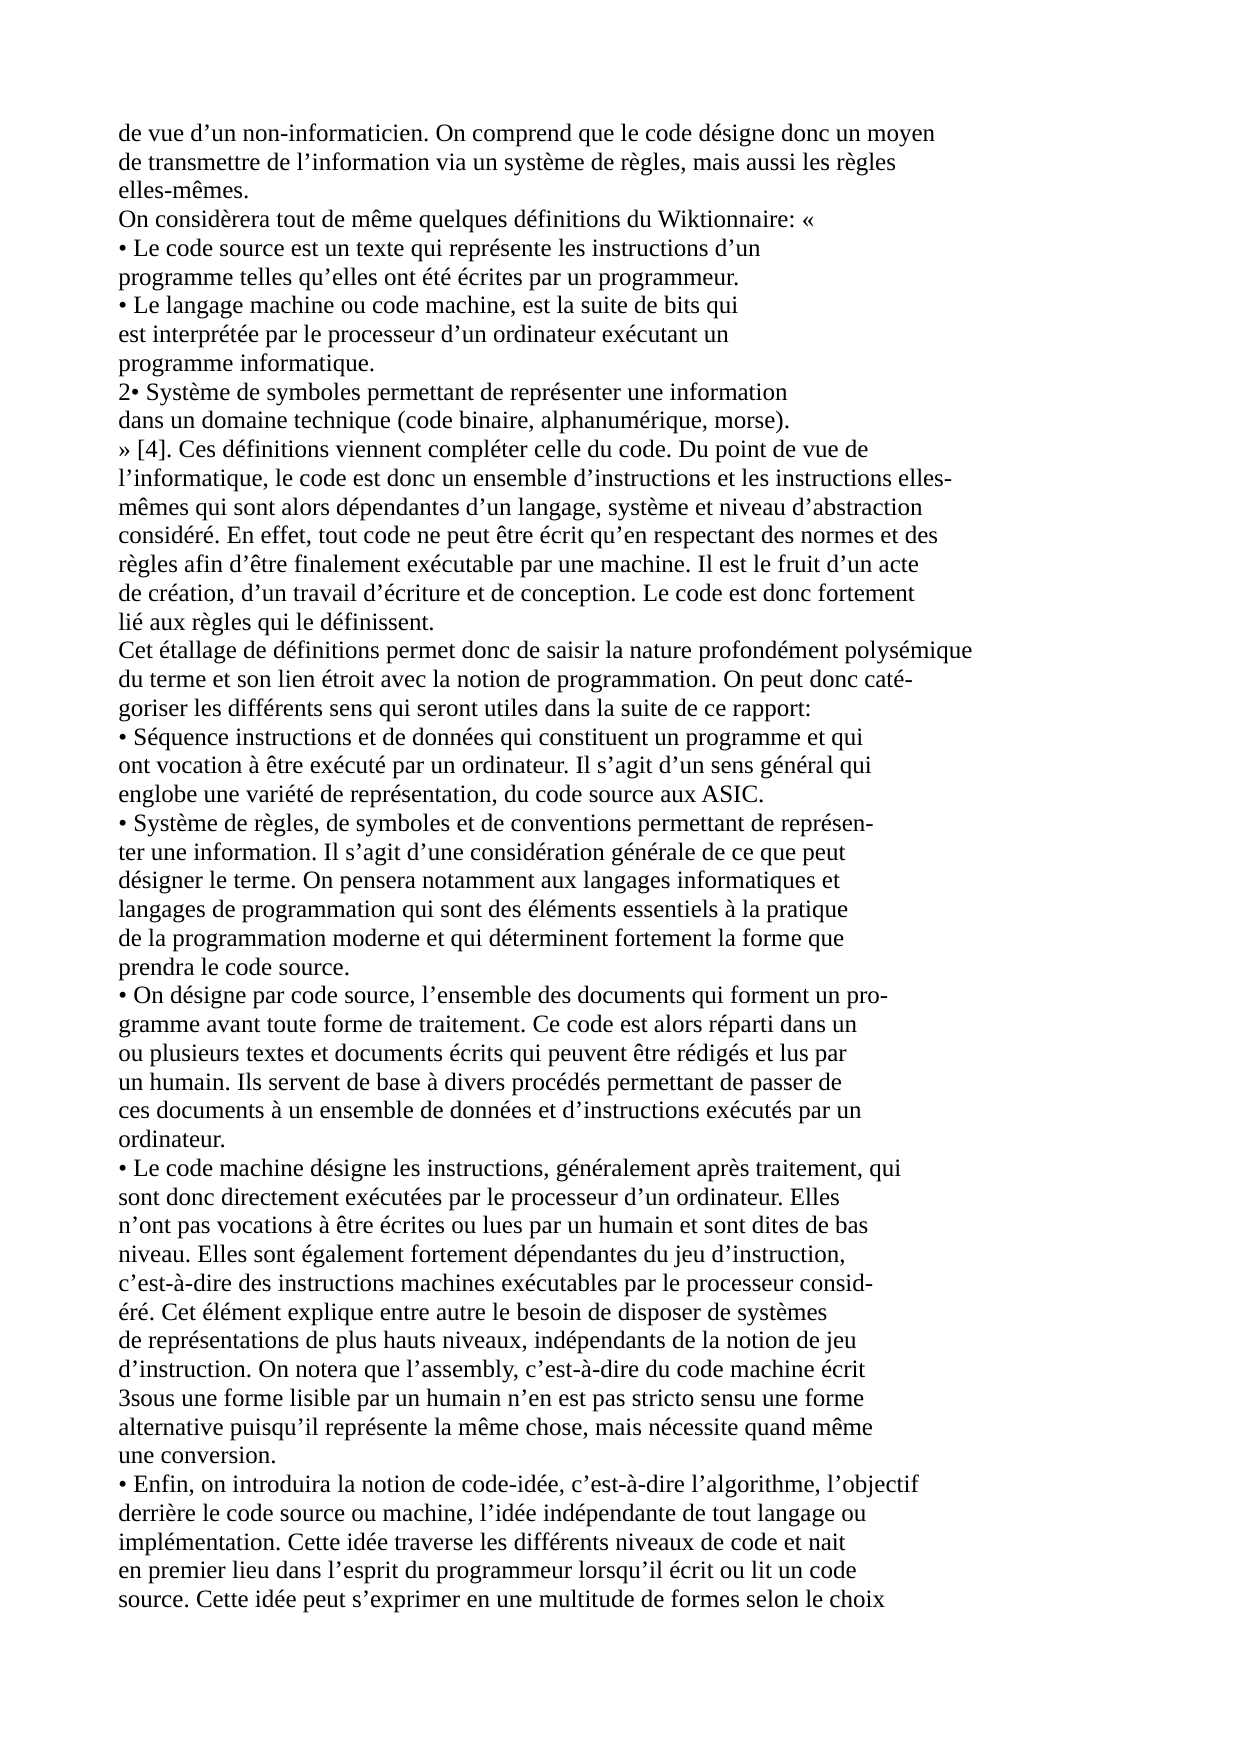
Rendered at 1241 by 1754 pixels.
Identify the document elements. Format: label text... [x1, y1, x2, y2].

text programme informatique. [118, 348, 1122, 377]
text ter une information. Il s’agit d’une considération générale de ce que peut [118, 837, 1122, 866]
text gramme avant toute forme de traitement. Ce code est alors réparti dans un [118, 1009, 1122, 1038]
text ces documents à un ensemble de données et d’instructions exécutés par un [118, 1096, 1122, 1124]
text de transmettre de l’information via un système de règles, mais aussi les règles [118, 147, 1122, 176]
text mêmes qui sont alors dépendantes d’un langage, système et niveau d’abstraction [118, 492, 1122, 521]
text source. Cette idée peut s’exprimer en une multitude de formes selon le choix [118, 1584, 1122, 1613]
text englobe une variété de représentation, du code source aux ASIC. [118, 779, 1122, 808]
text • Système de règles, de symboles et de conventions permettant de représen- [118, 808, 1122, 837]
text d’instruction. On notera que l’assembly, c’est-à-dire du code machine écrit [118, 1354, 1122, 1383]
text prendra le code source. [118, 952, 1122, 981]
text c’est-à-dire des instructions machines exécutables par le processeur consid- [118, 1268, 1122, 1297]
text de représentations de plus hauts niveaux, indépendants de la notion de jeu [118, 1326, 1122, 1354]
text désigner le terme. On pensera notamment aux langages informatiques et [118, 866, 1122, 894]
text considéré. En effet, tout code ne peut être écrit qu’en respectant des normes et des [118, 521, 1122, 549]
text de création, d’un travail d’écriture et de conception. Le code est donc fortement [118, 578, 1122, 607]
text en premier lieu dans l’esprit du programmeur lorsqu’il écrit ou lit un code [118, 1556, 1122, 1584]
text règles afin d’être finalement exécutable par une machine. Il est le fruit d’un acte [118, 549, 1122, 578]
text goriser les différents sens qui seront utiles dans la suite de ce rapport: [118, 693, 1122, 722]
text On considèrera tout de même quelques définitions du Wiktionnaire: « [118, 204, 1122, 233]
text » [4]. Ces définitions viennent compléter celle du code. Du point de vue de [118, 434, 1122, 463]
text sont donc directement exécutées par le processeur d’un ordinateur. Elles [118, 1182, 1122, 1211]
text implémentation. Cette idée traverse les différents niveaux de code et nait [118, 1527, 1122, 1556]
text n’ont pas vocations à être écrites ou lues par un humain et sont dites de bas [118, 1211, 1122, 1239]
text • Le code machine désigne les instructions, généralement après traitement, qui [118, 1153, 1122, 1182]
text derrière le code source ou machine, l’idée indépendante de tout langage ou [118, 1498, 1122, 1527]
text de vue d’un non-informaticien. On comprend que le code désigne donc un moyen [118, 118, 1122, 147]
text lié aux règles qui le définissent. [118, 607, 1122, 636]
text éré. Cet élément explique entre autre le besoin de disposer de systèmes [118, 1297, 1122, 1326]
text • Séquence instructions et de données qui constituent un programme et qui [118, 722, 1122, 751]
text elles-mêmes. [118, 176, 1122, 204]
text une conversion. [118, 1441, 1122, 1469]
text niveau. Elles sont également fortement dépendantes du jeu d’instruction, [118, 1239, 1122, 1268]
text un humain. Ils servent de base à divers procédés permettant de passer de [118, 1067, 1122, 1096]
text • On désigne par code source, l’ensemble des documents qui forment un pro- [118, 981, 1122, 1009]
text l’informatique, le code est donc un ensemble d’instructions et les instructions elles- [118, 463, 1122, 492]
text 2• Système de symboles permettant de représenter une information [118, 377, 1122, 406]
text ou plusieurs textes et documents écrits qui peuvent être rédigés et lus par [118, 1038, 1122, 1067]
text dans un domaine technique (code binaire, alphanumérique, morse). [118, 406, 1122, 434]
text de la programmation moderne et qui déterminent fortement la forme que [118, 923, 1122, 952]
text Cet étallage de définitions permet donc de saisir la nature profondément polysémique [118, 636, 1122, 664]
text du terme et son lien étroit avec la notion de programmation. On peut donc caté- [118, 664, 1122, 693]
text ordinateur. [118, 1124, 1122, 1153]
text est interprétée par le processeur d’un ordinateur exécutant un [118, 319, 1122, 348]
text 3sous une forme lisible par un humain n’en est pas stricto sensu une forme [118, 1383, 1122, 1412]
text • Enfin, on introduira la notion de code-idée, c’est-à-dire l’algorithme, l’objectif [118, 1469, 1122, 1498]
text • Le code source est un texte qui représente les instructions d’un [118, 233, 1122, 262]
text ont vocation à être exécuté par un ordinateur. Il s’agit d’un sens général qui [118, 751, 1122, 779]
text programme telles qu’elles ont été écrites par un programmeur. [118, 262, 1122, 291]
text alternative puisqu’il représente la même chose, mais nécessite quand même [118, 1412, 1122, 1441]
text • Le langage machine ou code machine, est la suite de bits qui [118, 291, 1122, 319]
text langages de programmation qui sont des éléments essentiels à la pratique [118, 894, 1122, 923]
